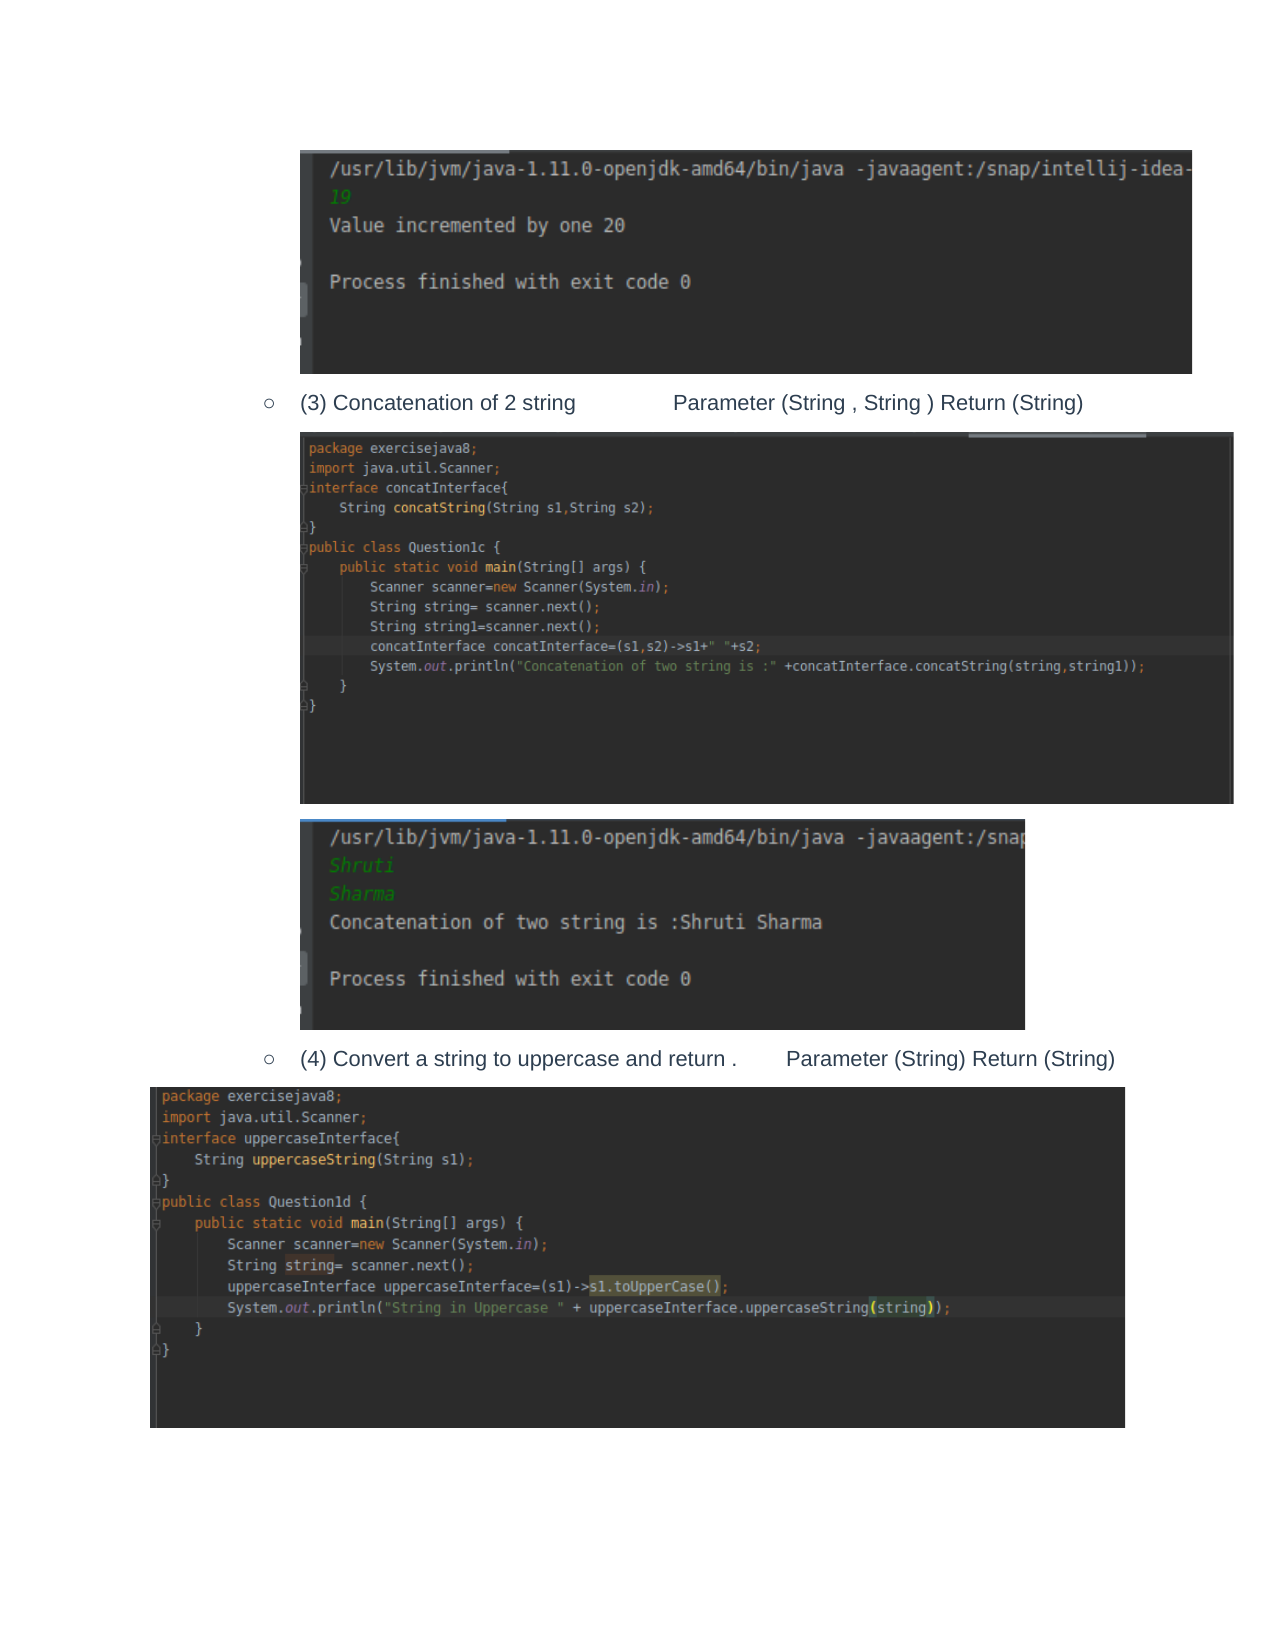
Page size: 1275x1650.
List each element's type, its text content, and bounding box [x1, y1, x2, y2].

list (3) Concatenation of 2 string Parameter (String , String ) Return (String) [262, 390, 1125, 415]
picture [300, 432, 1234, 804]
picture [300, 150, 1193, 374]
picture [300, 819, 1025, 1030]
list (4) Convert a string to uppercase and return . Parameter (String) Return (String) [262, 1046, 1125, 1071]
picture [150, 1087, 1125, 1428]
